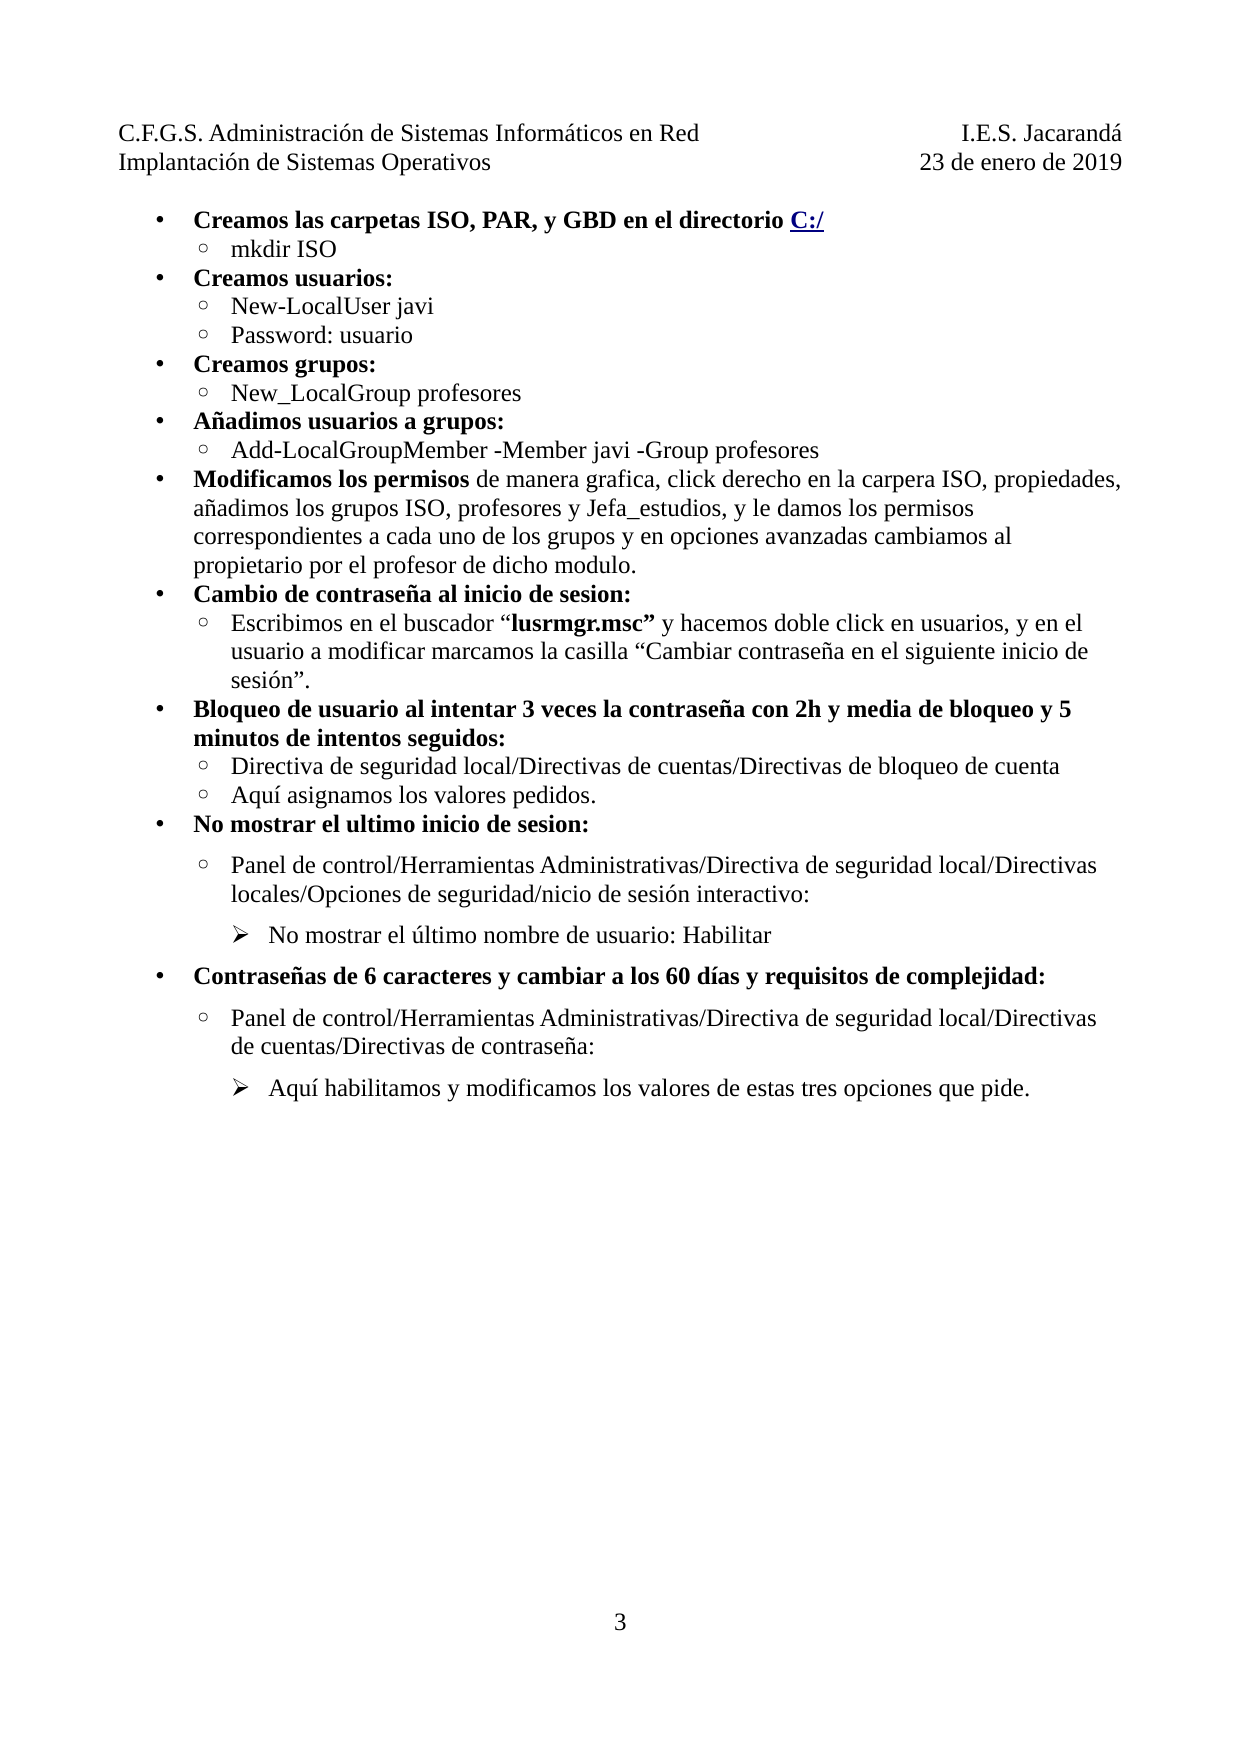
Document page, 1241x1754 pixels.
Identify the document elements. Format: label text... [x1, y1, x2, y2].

list New-LocalUser javi [193, 291, 1122, 320]
list Modificamos los permisos de manera grafica, click derecho en la carpera ISO, propiedades, añadimos los grupos ISO, profesores y Jefa_estudios, y le damos los permisos correspondientes a cada uno de los grupos y en opciones avanzadas cambiamos al propietario por el profesor de dicho modulo. [156, 464, 1122, 579]
list Creamos usuarios: [156, 263, 1122, 291]
list New_LocalGroup profesores [193, 378, 1122, 406]
list Panel de control/Herramientas Administrativas/Directiva de seguridad local/Directivas de cuentas/Directivas de contraseña: [193, 1003, 1122, 1060]
list Bloqueo de usuario al intentar 3 veces la contraseña con 2h y media de bloqueo y 5 minutos de intentos seguidos: [156, 694, 1122, 751]
list No mostrar el último nombre de usuario: Habilitar [231, 920, 1122, 949]
list Cambio de contraseña al inicio de sesion: [156, 579, 1122, 608]
list No mostrar el ultimo inicio de sesion: [156, 809, 1122, 838]
list Contraseñas de 6 caracteres y cambiar a los 60 días y requisitos de complejidad: [156, 961, 1122, 990]
list Directiva de seguridad local/Directivas de cuentas/Directivas de bloqueo de cuenta [193, 751, 1122, 780]
list Creamos grupos: [156, 349, 1122, 378]
list Panel de control/Herramientas Administrativas/Directiva de seguridad local/Directivas locales/Opciones de seguridad/nicio de sesión interactivo: [193, 850, 1122, 908]
list Añadimos usuarios a grupos: [156, 406, 1122, 435]
list Password: usuario [193, 320, 1122, 349]
list Add-LocalGroupMember -Member javi -Group profesores [193, 435, 1122, 464]
list mkdir ISO [193, 234, 1122, 263]
list Creamos las carpetas ISO, PAR, y GBD en el directorio C:/ [156, 205, 1122, 234]
list Aquí asignamos los valores pedidos. [193, 780, 1122, 809]
list Escribimos en el buscador “lusrmgr.msc” y hacemos doble click en usuarios, y en el usuario a modificar marcamos la casilla “Cambiar contraseña en el siguiente inicio de sesión”. [193, 608, 1122, 694]
list Aquí habilitamos y modificamos los valores de estas tres opciones que pide. [231, 1073, 1122, 1101]
